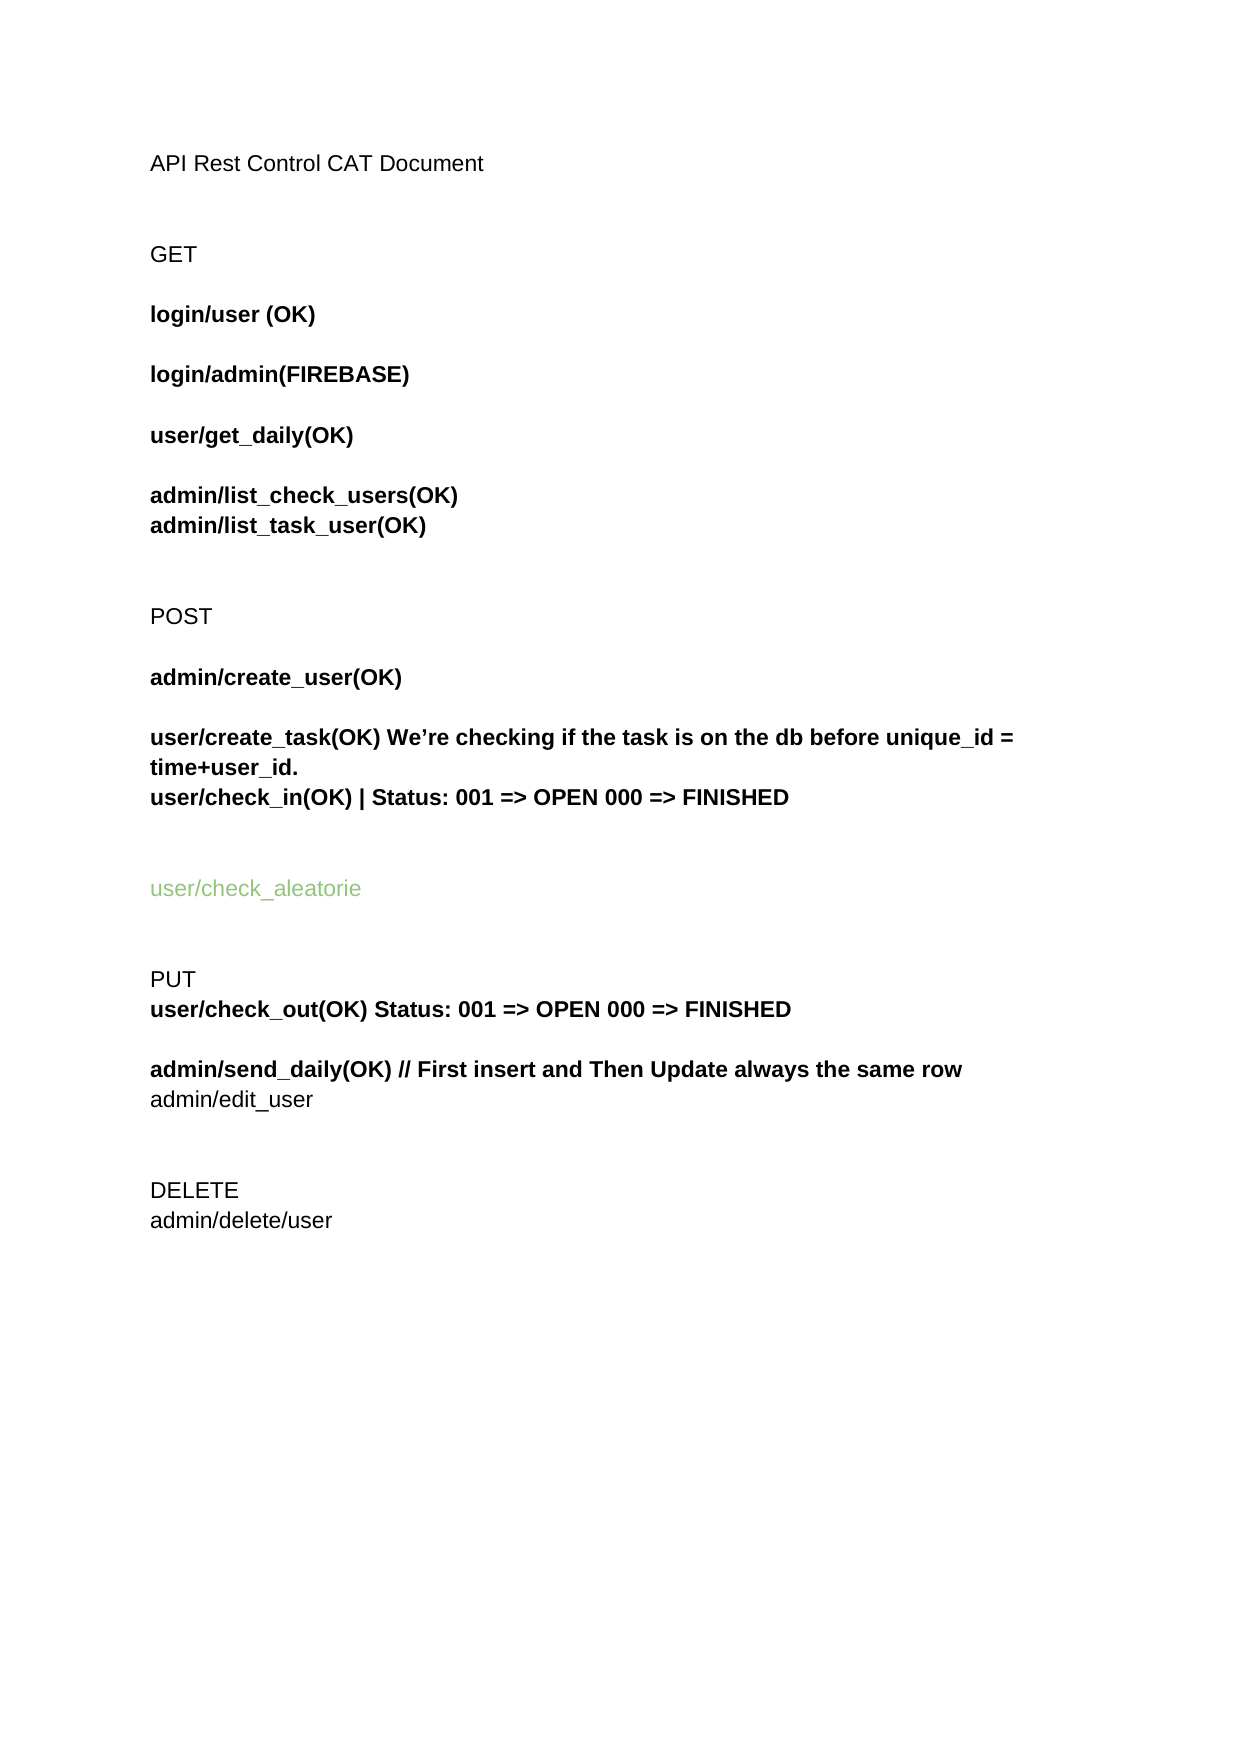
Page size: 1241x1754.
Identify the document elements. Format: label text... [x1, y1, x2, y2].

text user/check_out(OK) Status: 001 => OPEN 000 => FINISHED [150, 996, 1090, 1022]
text API Rest Control CAT Document [150, 150, 1090, 176]
text admin/edit_user [150, 1086, 1090, 1113]
text user/check_in(OK) | Status: 001 => OPEN 000 => FINISHED [150, 784, 1090, 811]
text user/check_aleatorie [150, 875, 1090, 901]
text login/user (OK) [150, 301, 1090, 327]
text login/admin(FIREBASE) [150, 361, 1090, 388]
text user/create_task(OK) We’re checking if the task is on the db before unique_id = time+user_id. [150, 724, 1090, 781]
text POST [150, 603, 1090, 629]
text GET [150, 241, 1090, 267]
text admin/create_user(OK) [150, 663, 1090, 690]
text DELETE [150, 1177, 1090, 1203]
text user/get_daily(OK) [150, 422, 1090, 448]
text admin/send_daily(OK) // First insert and Then Update always the same row [150, 1056, 1090, 1083]
text PUT [150, 966, 1090, 992]
text admin/list_check_users(OK) [150, 482, 1090, 509]
text admin/delete/user [150, 1207, 1090, 1234]
text admin/list_task_user(OK) [150, 512, 1090, 539]
